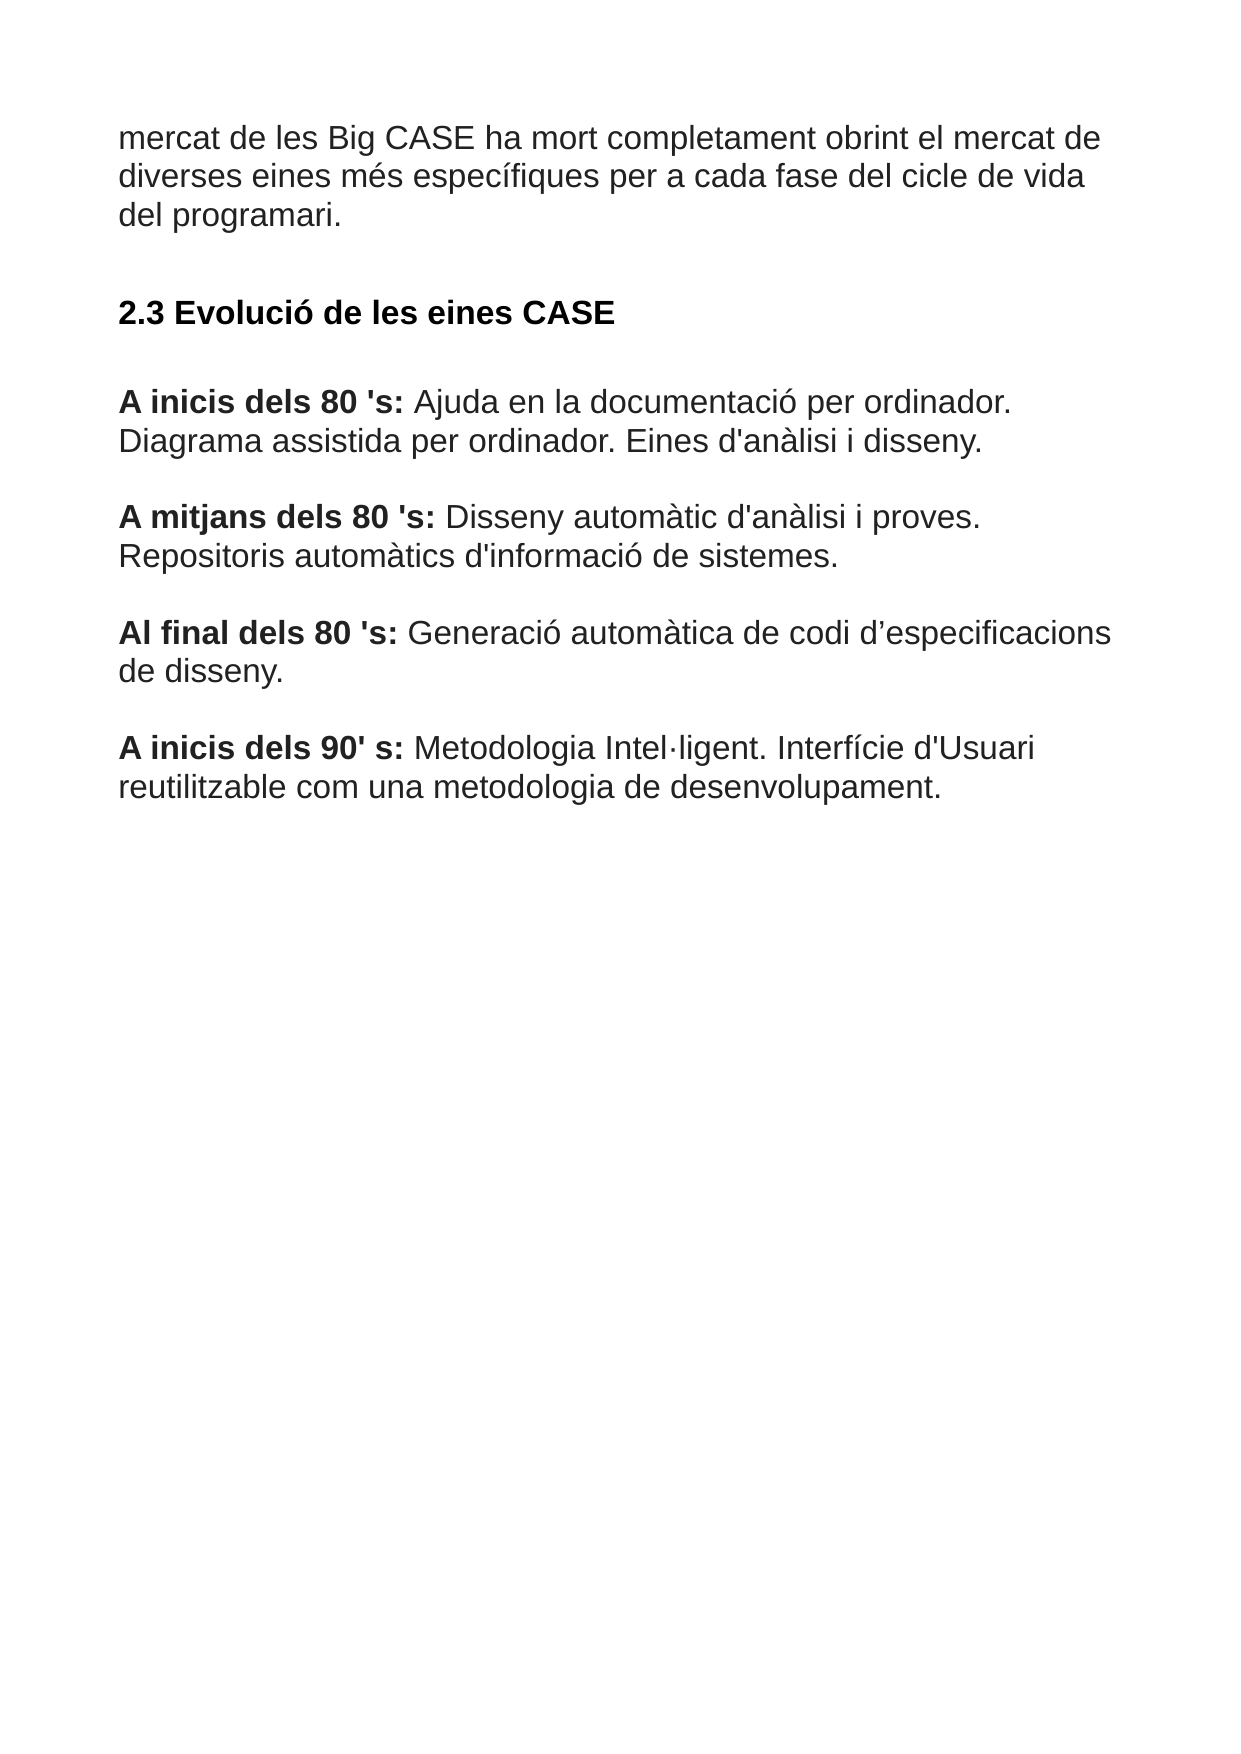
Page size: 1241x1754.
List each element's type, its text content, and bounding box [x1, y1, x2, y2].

text A mitjans dels 80 's: Disseny automàtic d'anàlisi i proves. Repositoris automàtics d'informació de sistemes. [118, 498, 1122, 574]
text A inicis dels 80 's: Ajuda en la documentació per ordinador. Diagrama assistida per ordinador. Eines d'anàlisi i disseny. [118, 344, 1122, 459]
text A inicis dels 90' s: Metodologia Intel·ligent. Interfície d'Usuari reutilitzable com una metodologia de desenvolupament. [118, 728, 1122, 805]
text Al final dels 80 's: Generació automàtica de codi d’especificacions de disseny. [118, 613, 1122, 690]
text mercat de les Big CASE ha mort completament obrint el mercat de diverses eines més específiques per a cada fase del cicle de vida del programari. [118, 118, 1122, 233]
subtitle 2.3 Evolució de les eines CASE [118, 293, 1122, 331]
